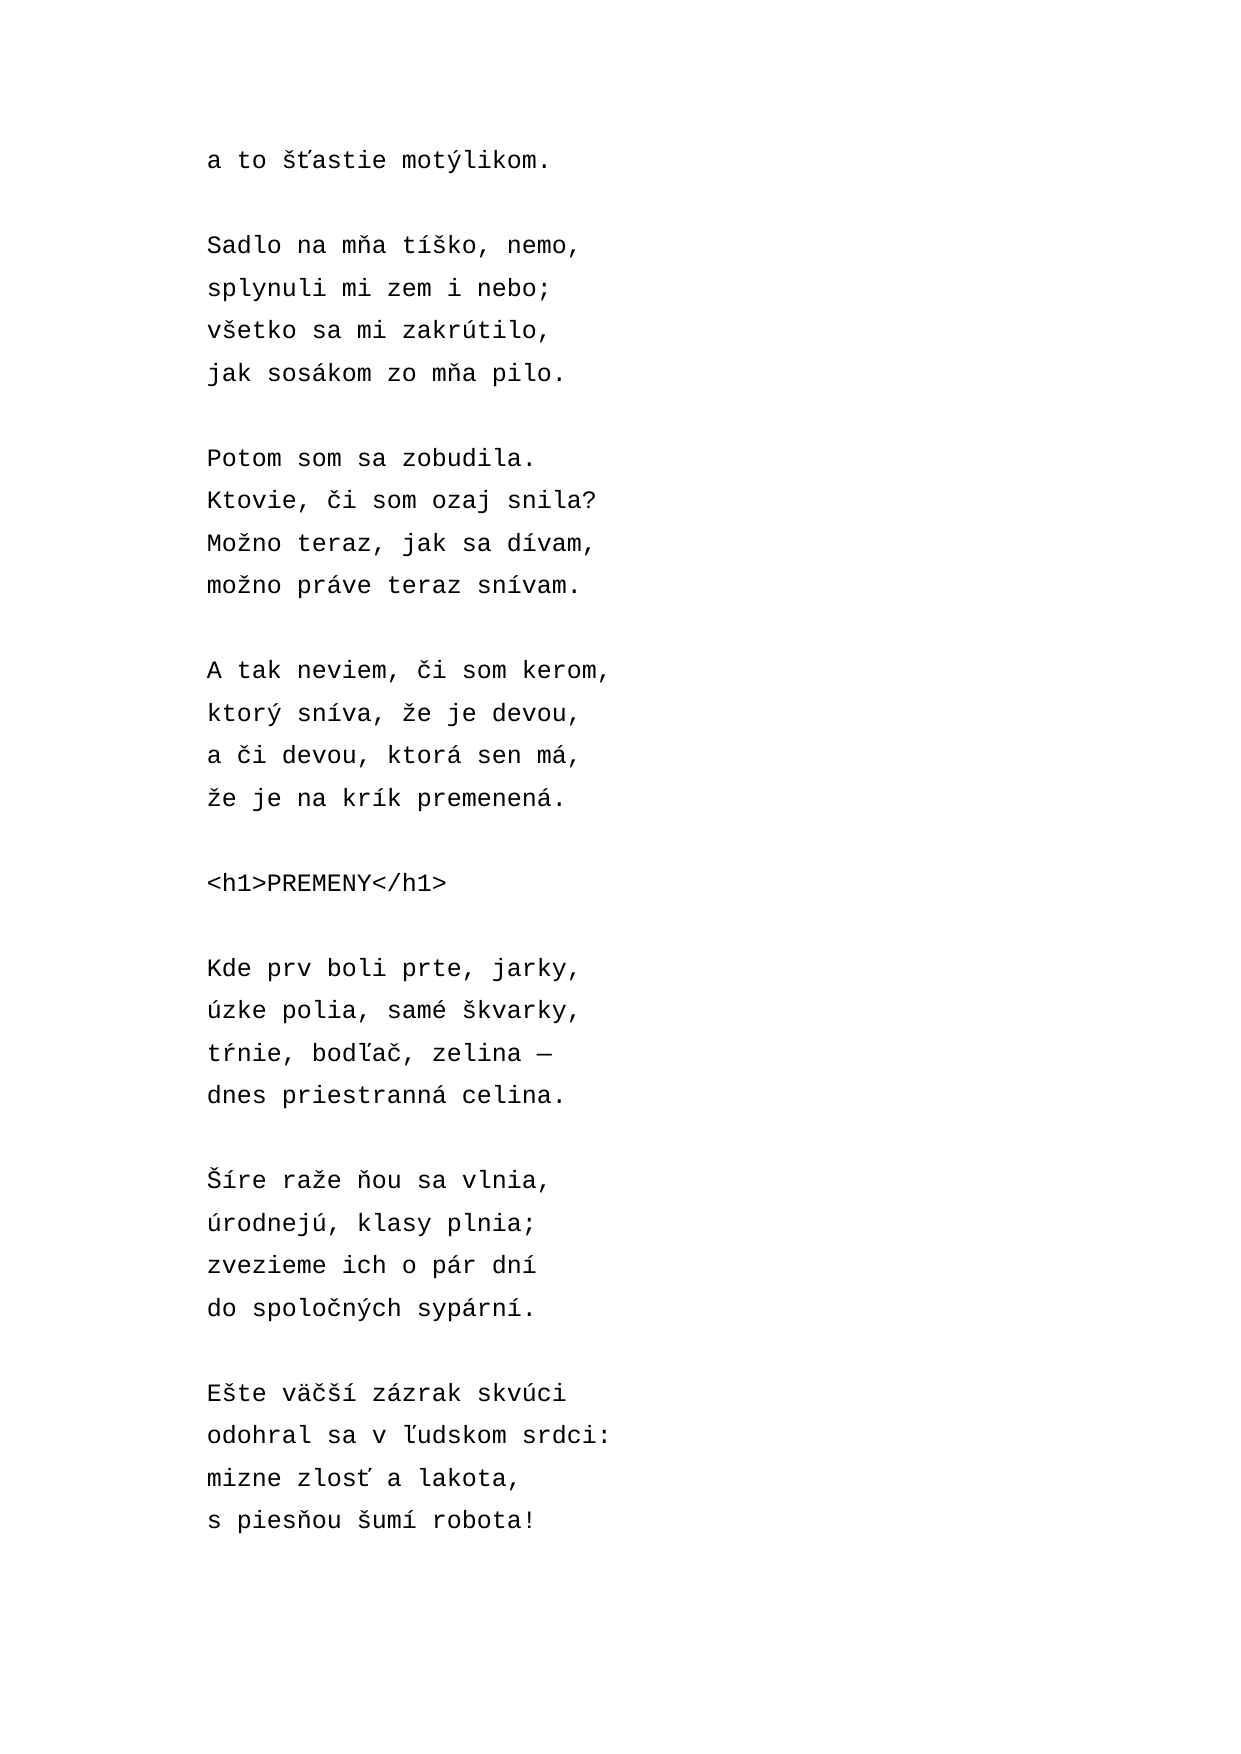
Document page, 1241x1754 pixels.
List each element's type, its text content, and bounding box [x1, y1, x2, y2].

text tŕnie, bodľač, zelina — [148, 1040, 1093, 1068]
text že je na krík premenená. [148, 785, 1093, 813]
text úzke polia, samé škvarky, [148, 998, 1093, 1026]
text Sadlo na mňa tíško, nemo, [148, 233, 1093, 261]
text a či devou, ktorá sen má, [148, 743, 1093, 771]
text Kde prv boli prte, jarky, [148, 955, 1093, 983]
text všetko sa mi zakrútilo, [148, 318, 1093, 346]
text <h1>PREMENY</h1> [148, 870, 1093, 898]
text a to šťastie motýlikom. [148, 148, 1093, 176]
text mizne zlosť a lakota, [148, 1465, 1093, 1493]
text jak sosákom zo mňa pilo. [148, 360, 1093, 388]
text s piesňou šumí robota! [148, 1508, 1093, 1536]
text Potom som sa zobudila. [148, 445, 1093, 473]
text Možno teraz, jak sa dívam, [148, 530, 1093, 558]
text do spoločných sypární. [148, 1295, 1093, 1323]
text Šíre raže ňou sa vlnia, [148, 1168, 1093, 1196]
text ktorý sníva, že je devou, [148, 700, 1093, 728]
text A tak neviem, či som kerom, [148, 658, 1093, 686]
text možno práve teraz snívam. [148, 573, 1093, 601]
text zvezieme ich o pár dní [148, 1253, 1093, 1281]
text dnes priestranná celina. [148, 1083, 1093, 1111]
text odohral sa v ľudskom srdci: [148, 1423, 1093, 1451]
text Ktovie, či som ozaj snila? [148, 488, 1093, 516]
text Ešte väčší zázrak skvúci [148, 1380, 1093, 1408]
text splynuli mi zem i nebo; [148, 275, 1093, 303]
text úrodnejú, klasy plnia; [148, 1210, 1093, 1238]
